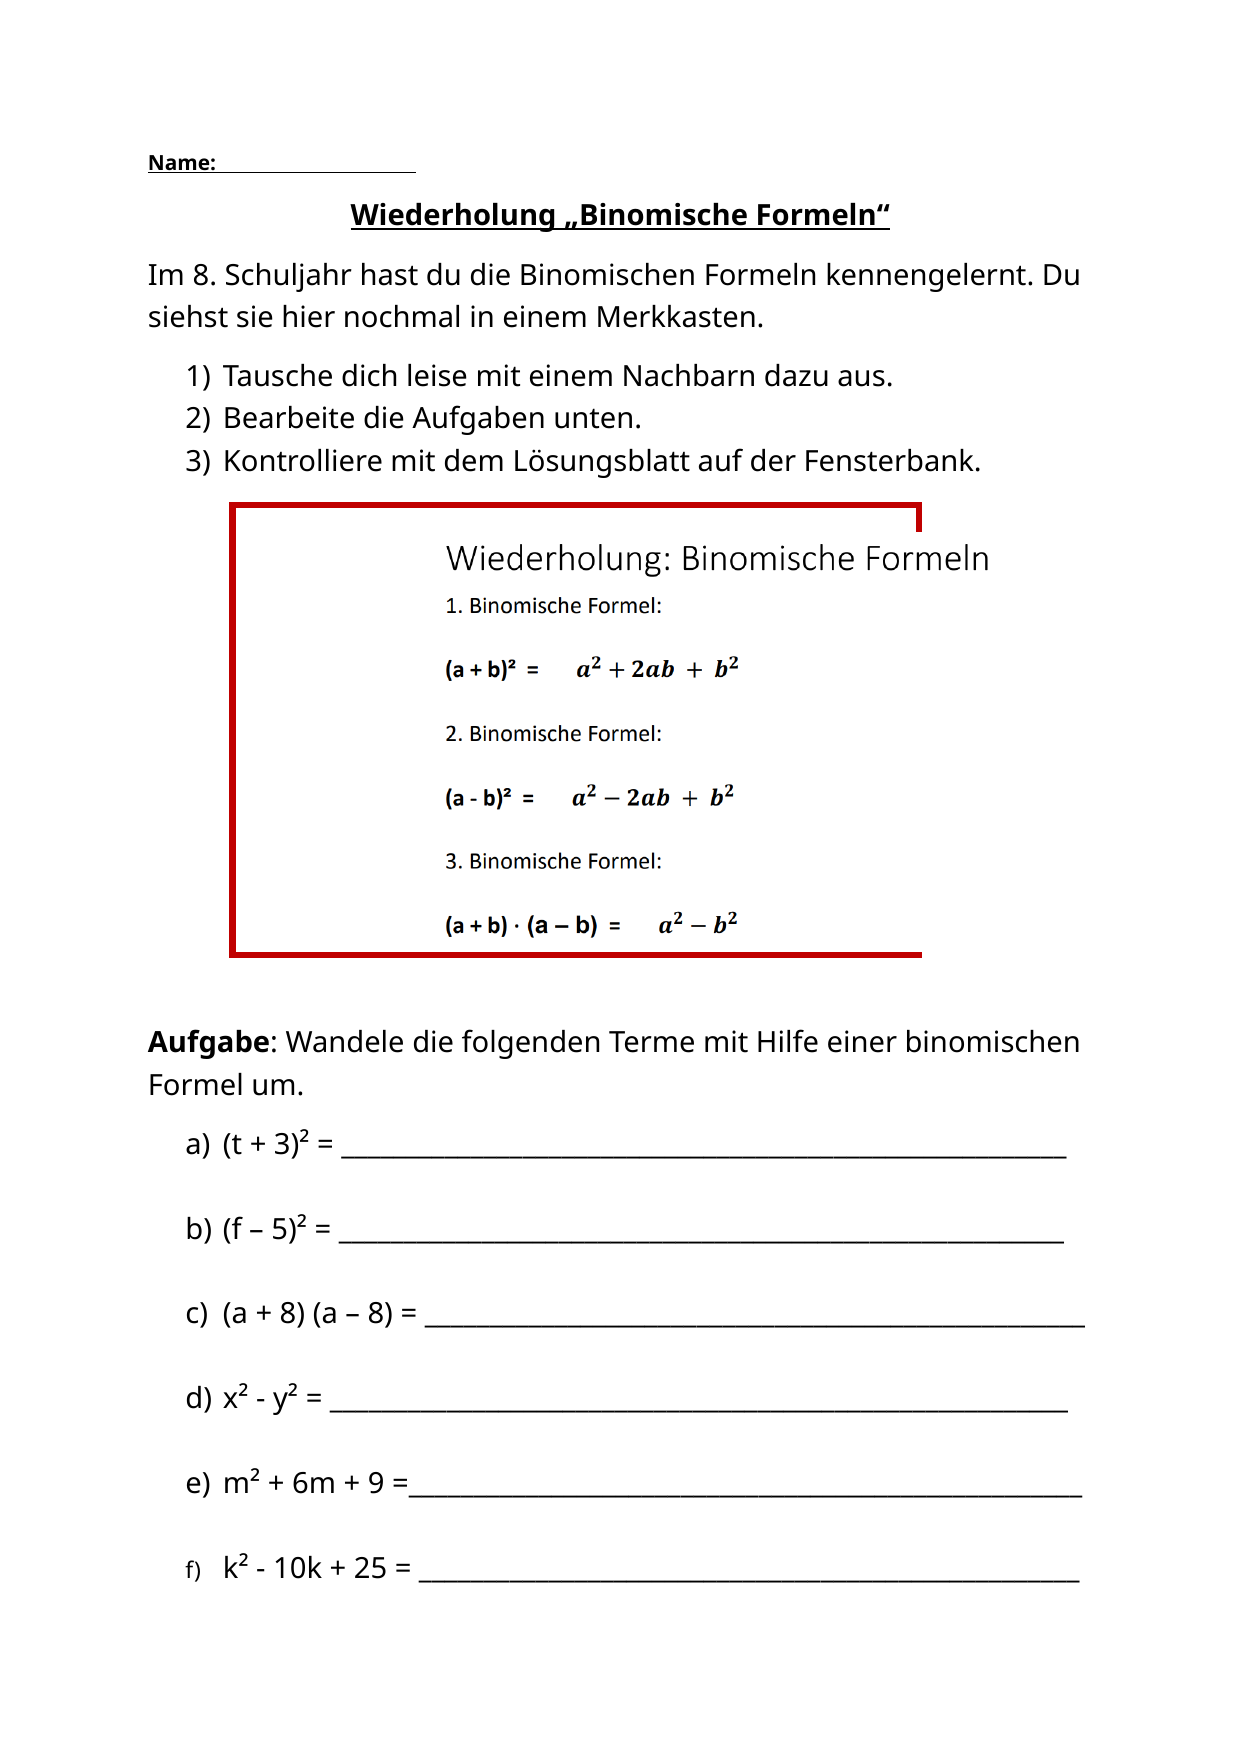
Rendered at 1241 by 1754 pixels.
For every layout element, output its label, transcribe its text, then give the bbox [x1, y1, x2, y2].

text Aufgabe: Wandele die folgenden Terme mit Hilfe einer binomischen Formel um. [148, 1022, 1093, 1104]
list x² - y² = _________________________________________________________ [185, 1377, 1093, 1417]
list (a + 8) (a – 8) = ___________________________________________________ [185, 1293, 1093, 1332]
list Tausche dich leise mit einem Nachbarn dazu aus. [185, 355, 1093, 395]
list (f – 5)² = ________________________________________________________ [185, 1208, 1093, 1248]
list Bearbeite die Aufgaben unten. [185, 398, 1093, 437]
text Wiederholung „Binomische Formeln“ [148, 195, 1093, 234]
text Im 8. Schuljahr hast du die Binomischen Formeln kennengelernt. Du siehst sie hier nochmal in einem Merkkasten. [148, 254, 1093, 336]
list k² - 10k + 25 = ___________________________________________________ [185, 1547, 1093, 1587]
list m² + 6m + 9 =____________________________________________________ [185, 1462, 1093, 1502]
list Kontrolliere mit dem Lösungsblatt auf der Fensterbank. [185, 440, 1093, 480]
picture [445, 548, 1007, 953]
list (t + 3)² = ________________________________________________________ [185, 1123, 1093, 1163]
text Name: [148, 148, 1093, 176]
